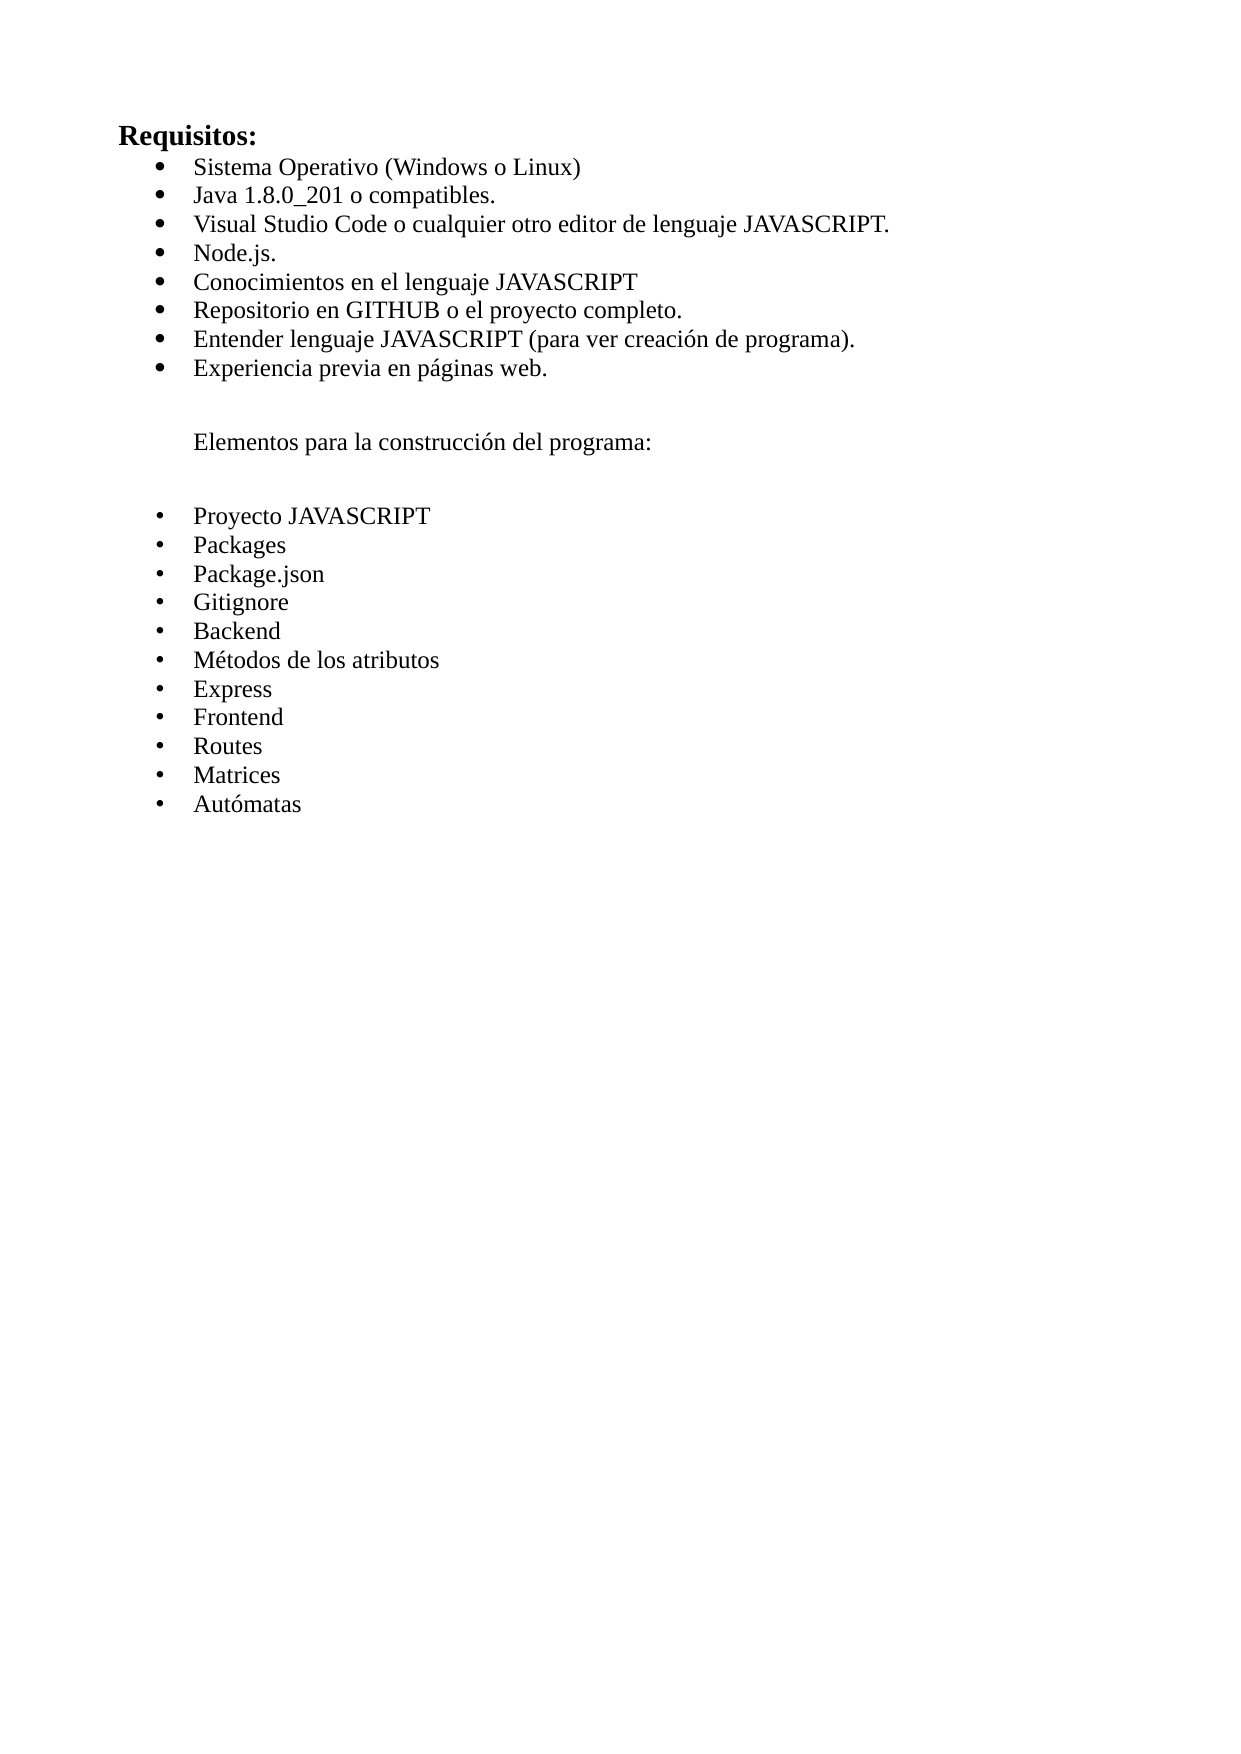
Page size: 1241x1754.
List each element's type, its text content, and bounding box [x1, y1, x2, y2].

list Packages [156, 530, 1122, 559]
list Gitignore [156, 587, 1122, 616]
list Proyecto JAVASCRIPT [156, 501, 1122, 530]
list Métodos de los atributos [156, 645, 1122, 674]
list Package.json [156, 559, 1122, 587]
list Autómatas [156, 789, 1122, 817]
list Experiencia previa en páginas web. [156, 353, 1122, 382]
list Entender lenguaje JAVASCRIPT (para ver creación de programa). [156, 324, 1122, 353]
list Java 1.8.0_201 o compatibles. [156, 180, 1122, 209]
list Node.js. [156, 238, 1122, 267]
list Elementos para la construcción del programa: [156, 427, 1122, 456]
list Express [156, 674, 1122, 702]
list Conocimientos en el lenguaje JAVASCRIPT [156, 267, 1122, 295]
list Matrices [156, 760, 1122, 789]
list Sistema Operativo (Windows o Linux) [156, 152, 1122, 180]
list Routes [156, 731, 1122, 760]
list Frontend [156, 702, 1122, 731]
list Repositorio en GITHUB o el proyecto completo. [156, 295, 1122, 324]
list Visual Studio Code o cualquier otro editor de lenguaje JAVASCRIPT. [156, 209, 1122, 238]
text Requisitos: [118, 118, 1122, 152]
list Backend [156, 616, 1122, 645]
